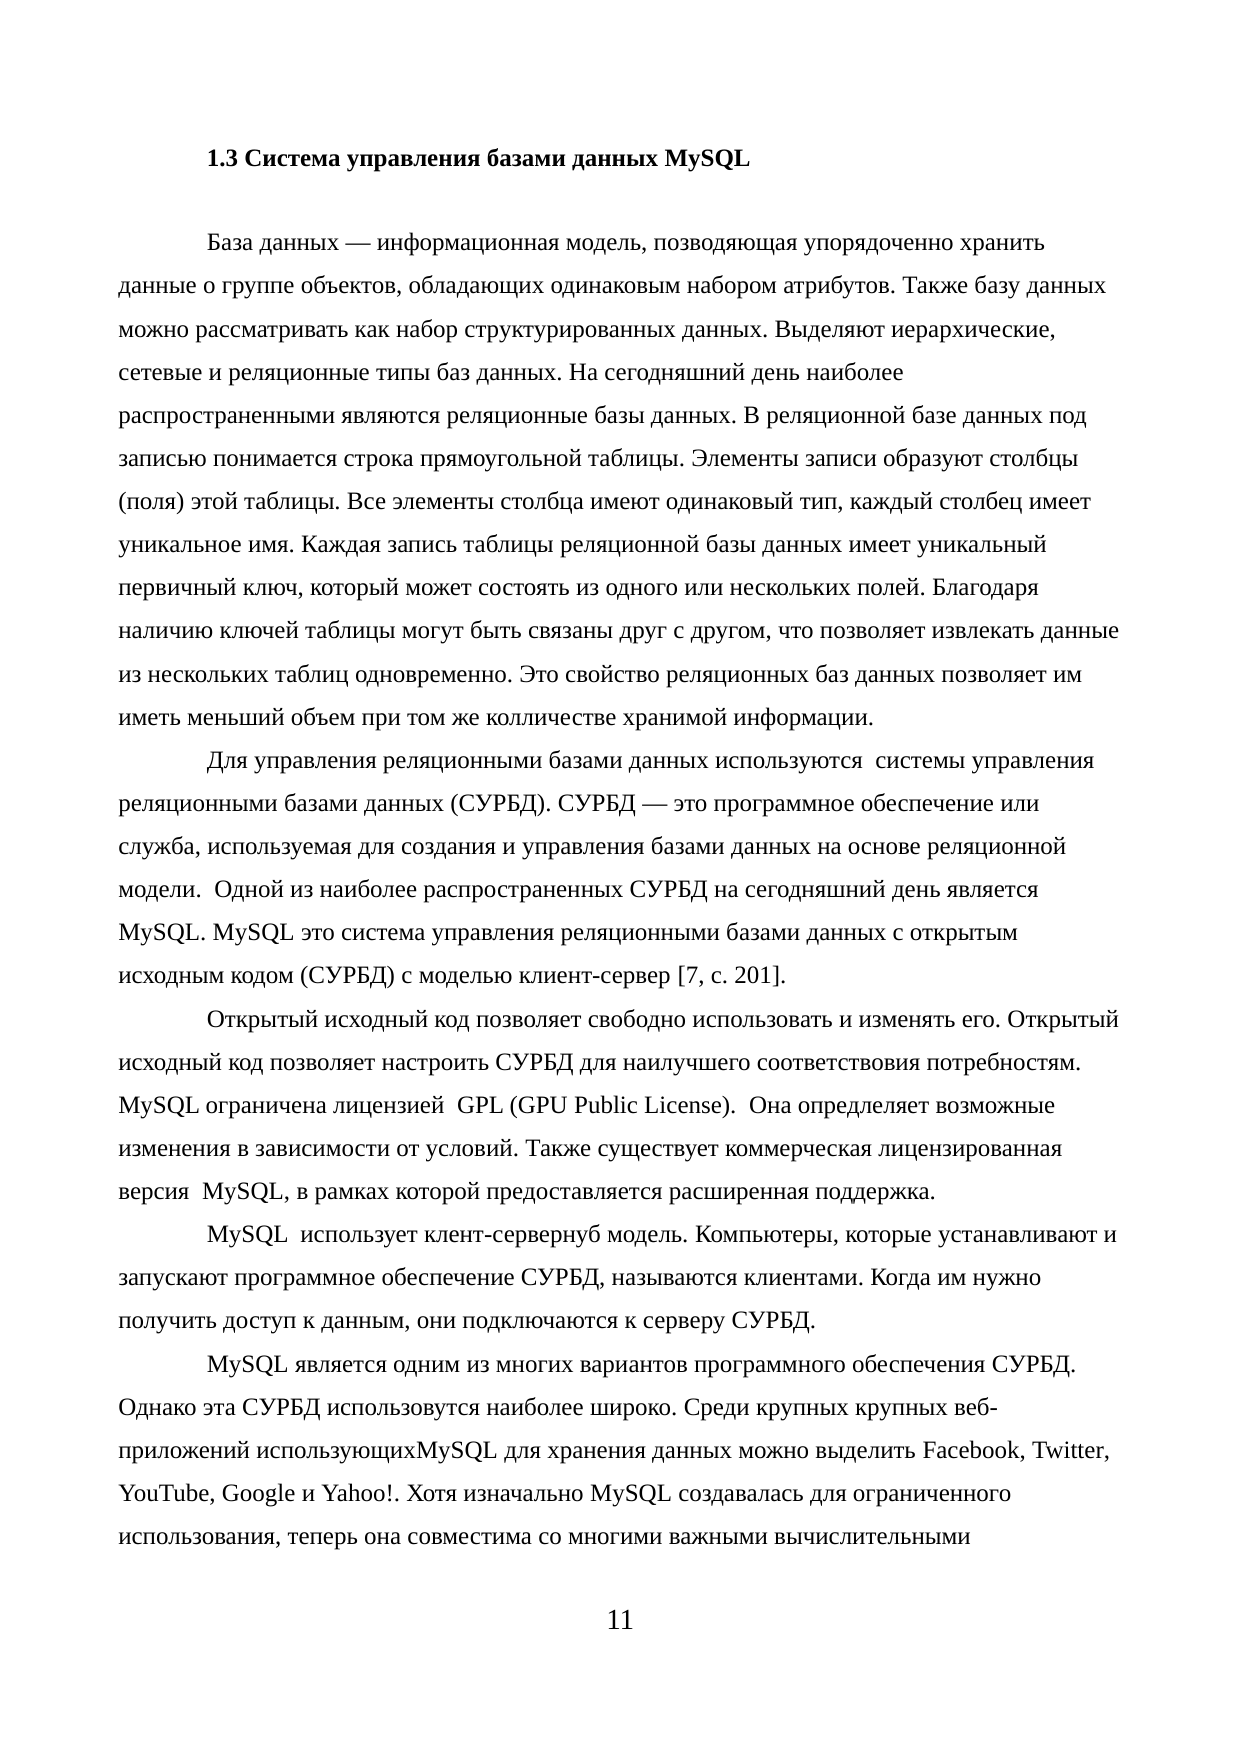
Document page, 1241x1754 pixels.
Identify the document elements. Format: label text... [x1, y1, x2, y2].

text MySQL использует клент-сервернуб модель. Компьютеры, которые устанавливают и запускают программное обеспечение СУРБД, называются клиентами. Когда им нужно получить доступ к данным, они подключаются к серверу СУРБД. [118, 1219, 1122, 1334]
text Для управления реляционными базами данных используются системы управления реляционными базами данных (СУРБД). СУРБД — это программное обеспечение или служба, используемая для создания и управления базами данных на основе реляционной модели. Одной из наиболее распространенных СУРБД на сегодняшний день является MySQL. MySQL это система управления реляционными базами данных с открытым исходным кодом (СУРБД) с моделью клиент-сервер [7, c. 201]. [118, 745, 1122, 989]
text База данных — информационная модель, позводяющая упорядоченно хранить данные о группе объектов, обладающих одинаковым набором атрибутов. Также базу данных можно рассматривать как набор структурированных данных. Выделяют иерархические, сетевые и реляционные типы баз данных. На сегодняшний день наиболее распространенными являются реляционные базы данных. В реляционной базе данных под записью понимается строка прямоугольной таблицы. Элементы записи образуют столбцы (поля) этой таблицы. Все элементы столбца имеют одинаковый тип, каждый столбец имеет уникальное имя. Каждая запись таблицы реляционной базы данных имеет уникальный первичный ключ, который может состоять из одного или нескольких полей. Благодаря наличию ключей таблицы могут быть связаны друг с другом, что позволяет извлекать данные из нескольких таблиц одновременно. Это свойство реляционных баз данных позволяет им иметь меньший объем при том же колличестве хранимой информации. [118, 227, 1122, 731]
text Открытый исходный код позволяет свободно использовать и изменять его. Открытый исходный код позволяет настроить СУРБД для наилучшего соответствовия потребностям. MySQL ограничена лицензией GPL (GPU Public License). Она опредлеляет возможные изменения в зависимости от условий. Также существует коммерческая лицензированная версия MySQL, в рамках которой предоставляется расширенная поддержка. [118, 1004, 1122, 1205]
subtitle 1.3 Система управления базами данных MySQL [207, 143, 1122, 172]
text MySQL является одним из многих вариантов программного обеспечения СУРБД. Однако эта СУРБД использовутся наиболее широко. Среди крупных крупных веб-приложений использующихMySQL для хранения данных можно выделить Facebook, Twitter, YouTube, Google и Yahoo!. Хотя изначально MySQL создавалась для ограниченного использования, теперь она совместима со многими важными вычислительными [118, 1349, 1122, 1550]
